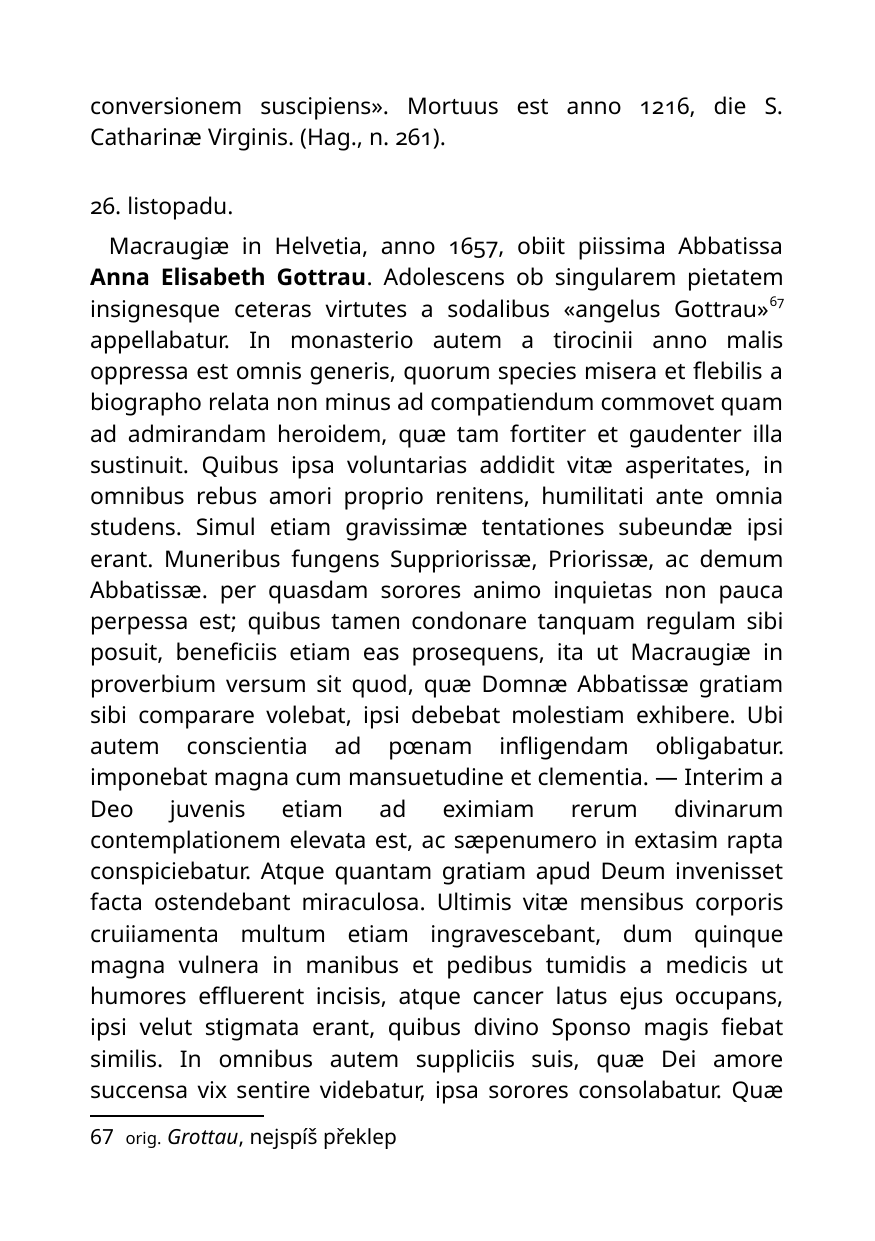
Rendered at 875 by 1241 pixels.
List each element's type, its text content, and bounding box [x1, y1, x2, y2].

text 26. listopadu. [90, 190, 784, 221]
text Macraugiæ in Helvetia, anno 1657, obiit piissima Abbatissa Anna Elisabeth Gottrau. Adolescens ob singularem pietatem insignesque ceteras virtutes a sodalibus «angelus Gottrau» appellabatur. In monasterio autem a tirocinii anno malis oppressa est omnis generis, quorum species misera et flebilis a biographo relata non minus ad compatiendum commovet quam ad admirandam heroidem, quæ tam fortiter et gaudenter illa sustinuit. Quibus ipsa voluntarias addidit vitæ asperitates, in omnibus rebus amori proprio renitens, humilitati ante omnia studens. Simul etiam gravissimæ tentationes subeundæ ipsi erant. Muneribus fungens Suppriorissæ, Priorissæ, ac demum Abbatissæ. per quasdam sorores animo inquietas non pauca perpessa est; quibus tamen condonare tanquam regulam sibi posuit, beneficiis etiam eas prosequens, ita ut Macraugiæ in proverbium versum sit quod, quæ Domnæ Abbatissæ gratiam sibi comparare volebat, ipsi debebat molestiam exhibere. Ubi autem conscientia ad pœnam infligendam obli­gabatur. imponebat magna cum mansuetudine et clementia. — Interim a Deo juvenis etiam ad eximiam rerum divinarum contemplationem elevata est, ac sæpenumero in extasim rapta conspiciebatur. Atque quantam gratiam apud Deum invenisset facta ostendebant miraculosa. Ultimis vitæ mensibus corporis cruiiamenta multum etiam ingravescebant, dum quinque magna vulnera in manibus et pedibus tumidis a medicis ut humores effluerent incisis, atque cancer latus ejus occupans, ipsi velut stigmata erant, quibus divino Sponso magis fiebat similis. In omnibus autem suppliciis suis, quæ Dei amore succensa vix sentire videbatur, ipsa sorores consolabatur. Quæ [90, 230, 784, 1105]
text conversionem suscipiens». Mortuus est anno 1216, die S. Catharinæ Virginis. (Hag., n. 261). [90, 90, 784, 152]
text orig. Grottau, nejspíš překlep [90, 1122, 784, 1150]
